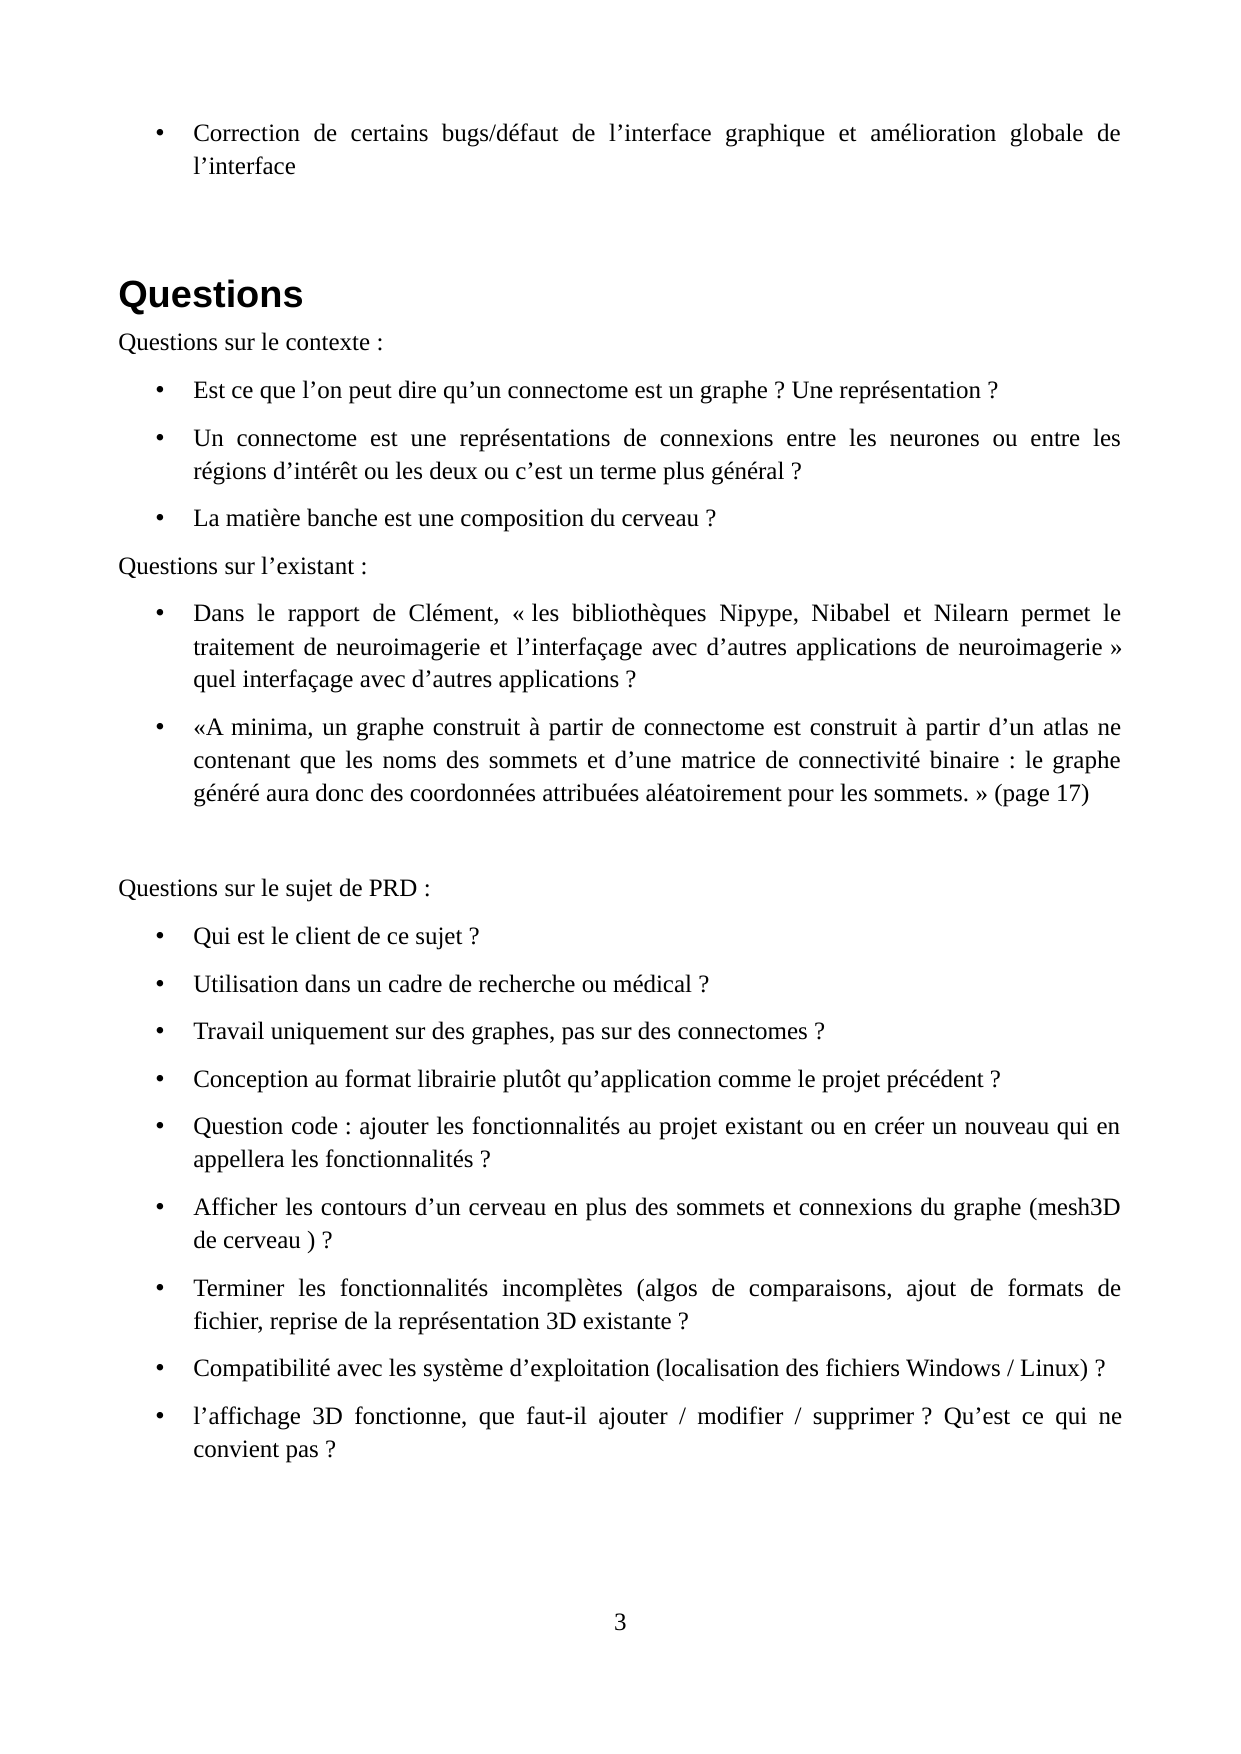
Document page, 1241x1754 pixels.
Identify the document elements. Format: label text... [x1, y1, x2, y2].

list Utilisation dans un cadre de recherche ou médical ? [156, 969, 1122, 997]
text Questions sur le contexte : [118, 327, 1122, 356]
list l’affichage 3D fonctionne, que faut-il ajouter / modifier / supprimer ? Qu’est ce qui ne convient pas ? [156, 1401, 1122, 1463]
list Travail uniquement sur des graphes, pas sur des connectomes ? [156, 1016, 1122, 1045]
list Dans le rapport de Clément, « les bibliothèques Nipype, Nibabel et Nilearn permet le traitement de neuroimagerie et l’interfaçage avec d’autres applications de neuroimagerie » quel interfaçage avec d’autres applications ? [156, 598, 1122, 693]
list Question code : ajouter les fonctionnalités au projet existant ou en créer un nouveau qui en appellera les fonctionnalités ? [156, 1111, 1122, 1173]
list «A minima, un graphe construit à partir de connectome est construit à partir d’un atlas ne contenant que les noms des sommets et d’une matrice de connectivité binaire : le graphe généré aura donc des coordonnées attribuées aléatoirement pour les sommets. » (page 17) [156, 712, 1122, 807]
list Afficher les contours d’un cerveau en plus des sommets et connexions du graphe (mesh3D de cerveau ) ? [156, 1192, 1122, 1254]
subtitle Questions [118, 271, 1122, 315]
list Un connectome est une représentations de connexions entre les neurones ou entre les régions d’intérêt ou les deux ou c’est un terme plus général ? [156, 423, 1122, 484]
list Conception au format librairie plutôt qu’application comme le projet précédent ? [156, 1064, 1122, 1093]
list La matière banche est une composition du cerveau ? [156, 503, 1122, 532]
list Est ce que l’on peut dire qu’un connectome est un graphe ? Une représentation ? [156, 375, 1122, 404]
text Questions sur l’existant : [118, 551, 1122, 580]
list Correction de certains bugs/défaut de l’interface graphique et amélioration globale de l’interface [156, 118, 1122, 180]
text Questions sur le sujet de PRD : [118, 873, 1122, 902]
list Compatibilité avec les système d’exploitation (localisation des fichiers Windows / Linux) ? [156, 1353, 1122, 1382]
list Terminer les fonctionnalités incomplètes (algos de comparaisons, ajout de formats de fichier, reprise de la représentation 3D existante ? [156, 1273, 1122, 1334]
list Qui est le client de ce sujet ? [156, 921, 1122, 950]
